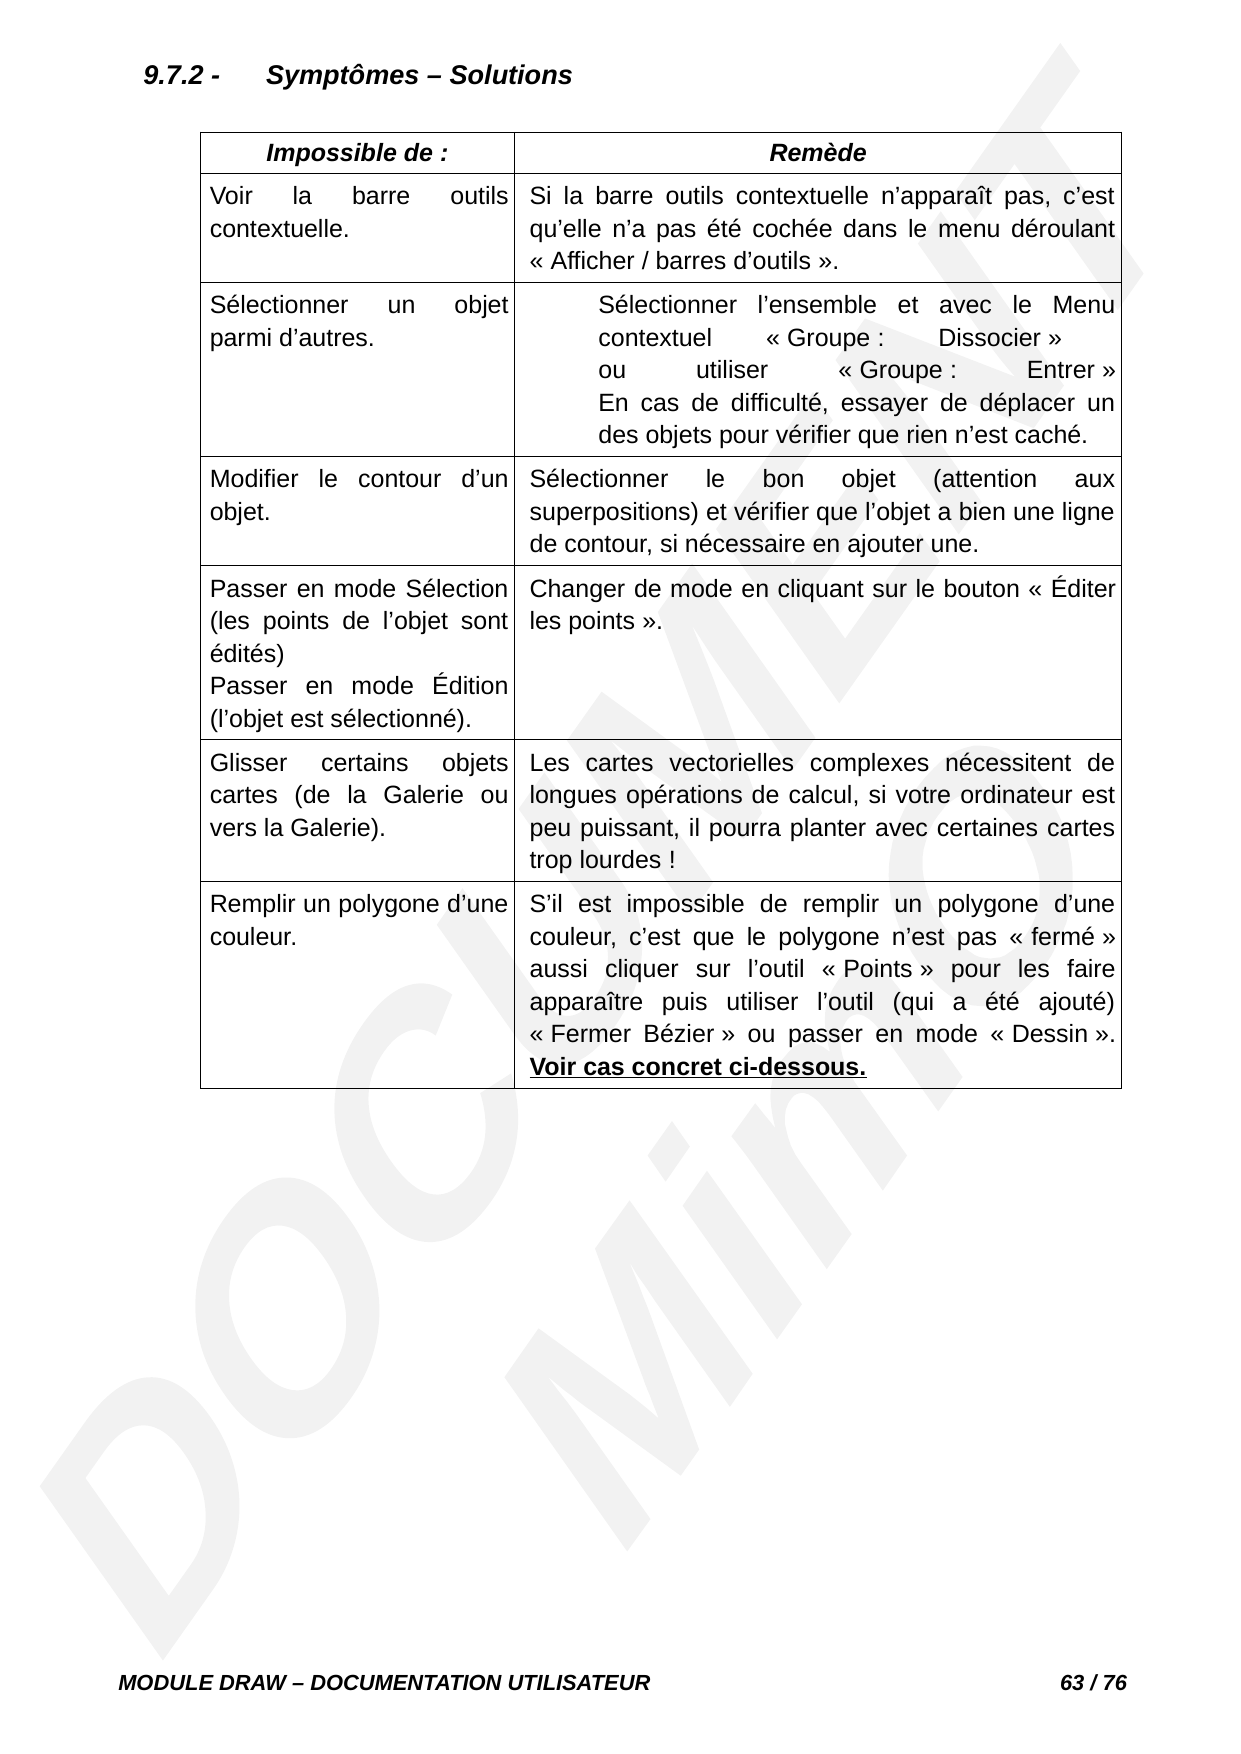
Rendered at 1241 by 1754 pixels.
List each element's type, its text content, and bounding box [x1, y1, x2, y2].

table_cell Changer de mode en cliquant sur le bouton « Éditer les points ». [515, 566, 1121, 739]
table_header Impossible de : [201, 133, 514, 173]
table_cell Sélectionner un objet parmi d’autres. [201, 283, 514, 456]
table_cell Passer en mode Sélection (les points de l’objet sont édités) Passer en mode Édition (l’objet est sélectionné). [201, 566, 514, 739]
subtitle Symptômes – Solutions [143, 59, 1122, 90]
table_cell Les cartes vectorielles complexes nécessitent de longues opérations de calcul, si votre ordinateur est peu puissant, il pourra planter avec certaines cartes trop lourdes ! [515, 740, 1121, 881]
table_cell Sélectionner le bon objet (attention aux superpositions) et vérifier que l’objet a bien une ligne de contour, si nécessaire en ajouter une. [515, 457, 1121, 565]
table_cell Modifier le contour d’un objet. [201, 457, 514, 565]
table_header Remède [515, 133, 1121, 173]
table_cell Si la barre outils contextuelle n’apparaît pas, c’est qu’elle n’a pas été cochée dans le menu déroulant « Afficher / barres d’outils ». [515, 174, 1121, 282]
table_cell Remplir un polygone d’une couleur. [201, 882, 514, 1088]
table_cell Glisser certains objets cartes (de la Galerie ou vers la Galerie). [201, 740, 514, 881]
table_cell Sélectionner l’ensemble et avec le Menu contextuel « Groupe : Dissocier » ou utiliser « Groupe : Entrer » En cas de difficulté, essayer de déplacer un des objets pour vérifier que rien n’est caché. [515, 283, 1121, 456]
table_cell Voir la barre outils contextuelle. [201, 174, 514, 282]
table_cell S’il est impossible de remplir un polygone d’une couleur, c’est que le polygone n’est pas « fermé » aussi cliquer sur l’outil « Points » pour les faire apparaître puis utiliser l’outil (qui a été ajouté) « Fermer Bézier » ou passer en mode « Dessin ». Voir cas concret ci-dessous. [515, 882, 1121, 1088]
